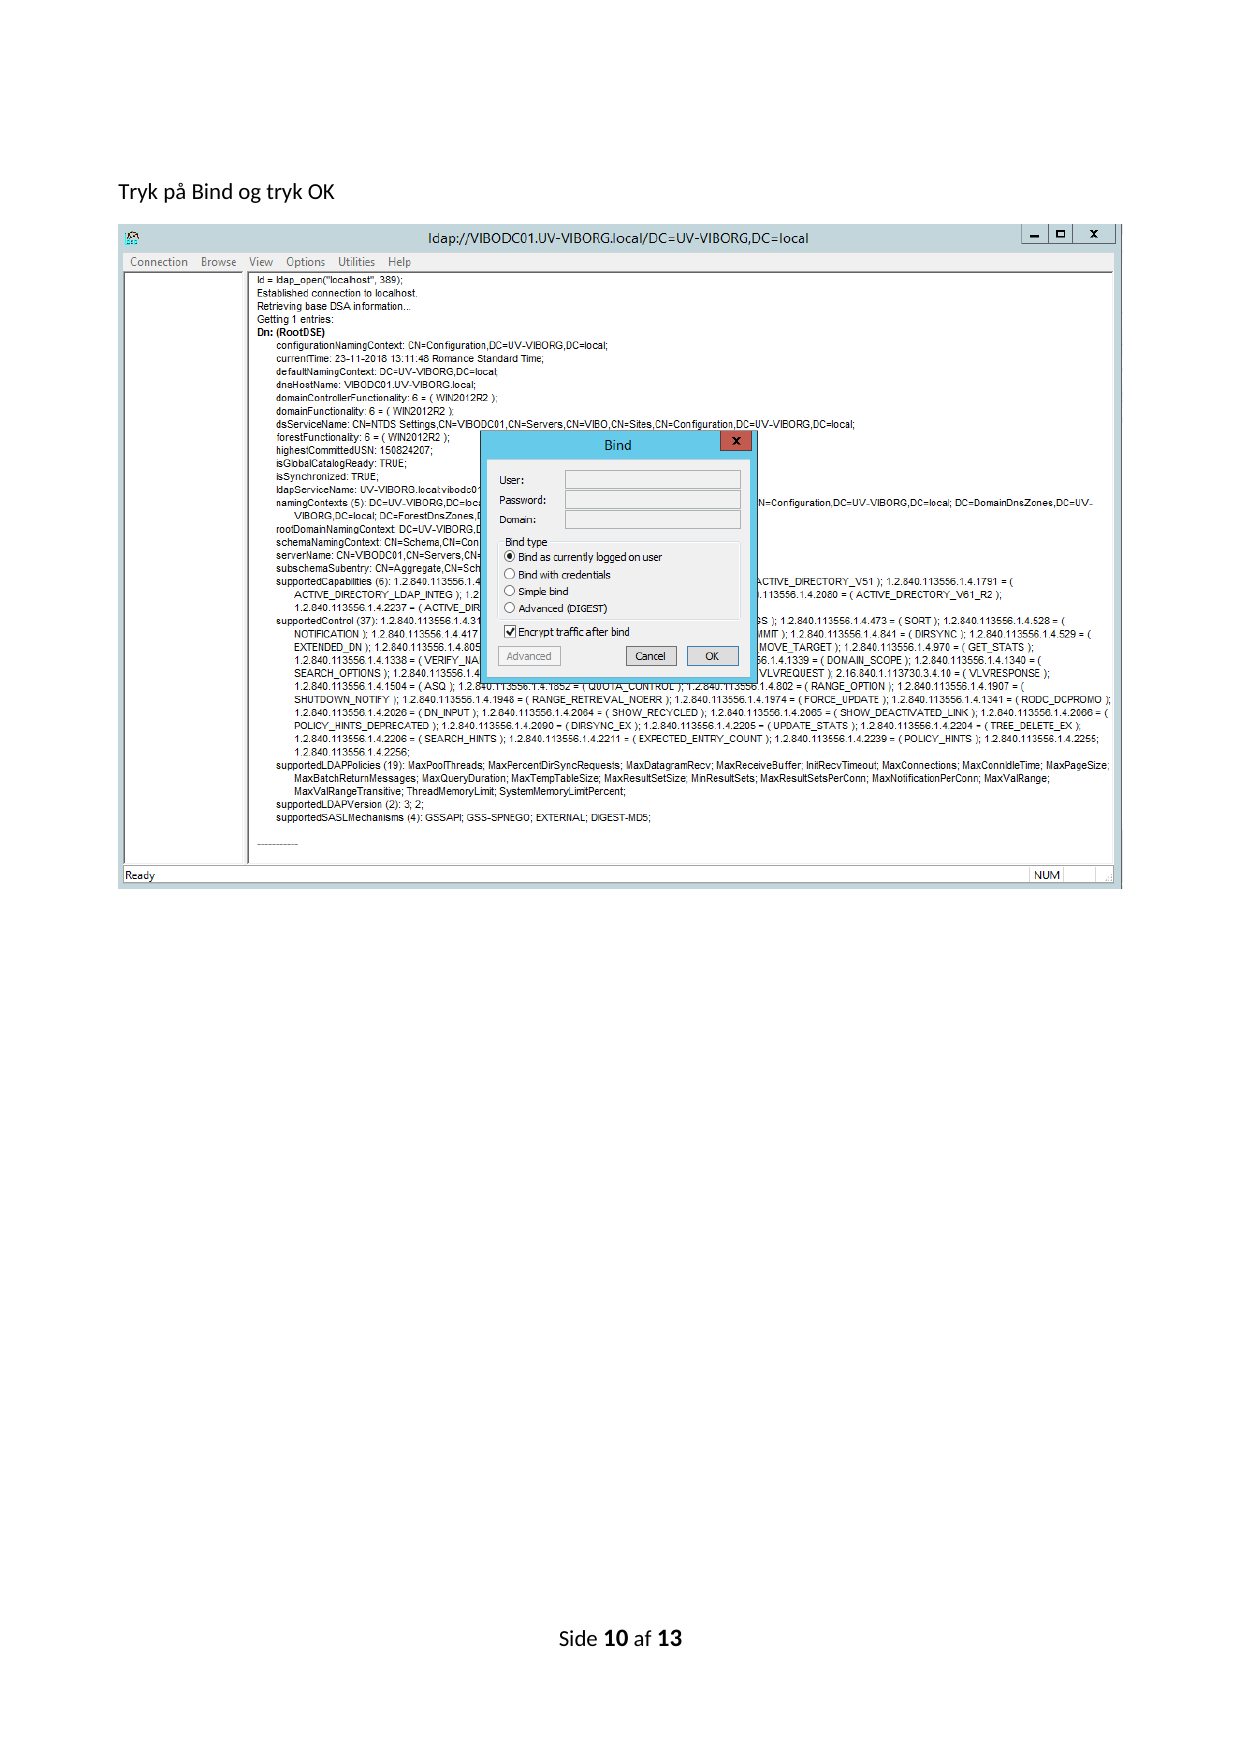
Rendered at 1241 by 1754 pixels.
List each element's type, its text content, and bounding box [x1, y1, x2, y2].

picture [118, 224, 1123, 889]
text Tryk på Bind og tryk OK [118, 177, 1122, 205]
